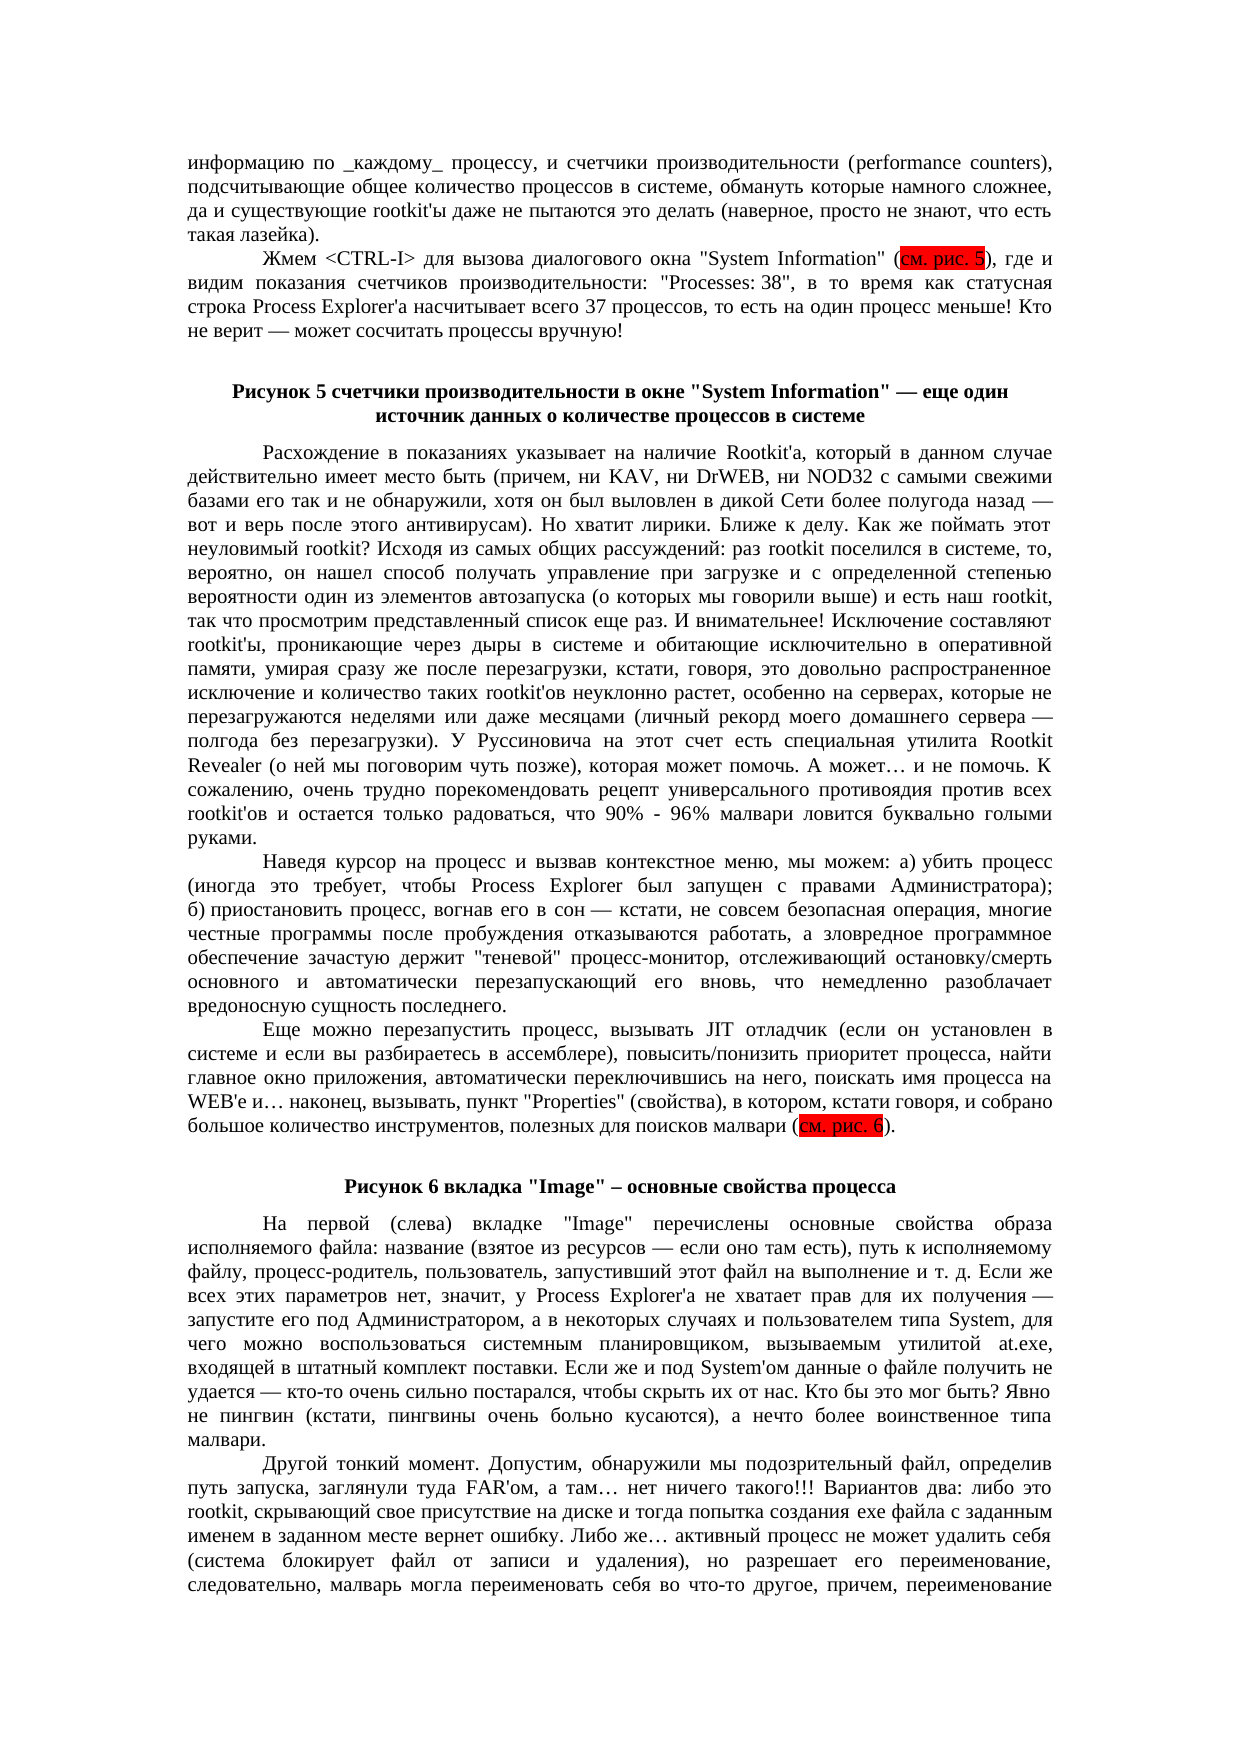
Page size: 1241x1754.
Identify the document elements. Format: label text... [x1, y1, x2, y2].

text Расхождение в показаниях указывает на наличие Rootkit'а, который в данном случае действительно имеет место быть (причем, ни KAV, ни DrWEB, ни NOD32 с самыми свежими базами его так и не обнаружили, хотя он был выловлен в дикой Сети более полугода назад — вот и верь после этого антивирусам). Но хватит лирики. Ближе к делу. Как же поймать этот неуловимый rootkit? Исходя из самых общих рассуждений: раз rootkit поселился в системе, то, вероятно, он нашел способ получать управление при загрузке и с определенной степенью вероятности один из элементов автозапуска (о которых мы говорили выше) и есть наш rootkit, так что просмотрим представленный список еще раз. И внимательнее! Исключение составляют rootkit'ы, проникающие через дыры в системе и обитающие исключительно в оперативной памяти, умирая сразу же после перезагрузки, кстати, говоря, это довольно распространенное исключение и количество таких rootkit'ов неуклонно растет, особенно на серверах, которые не перезагружаются неделями или даже месяцами (личный рекорд моего домашнего сервера — полгода без перезагрузки). У Руссиновича на этот счет есть специальная утилита Rootkit Revealer (о ней мы поговорим чуть позже), которая может помочь. А может… и не помочь. К сожалению, очень трудно порекомендовать рецепт универсального противоядия против всех rootkit'ов и остается только радоваться, что 90% - 96% малвари ловится буквально голыми руками. [187, 440, 1053, 849]
text Рисунок 6 вкладка "Image" – основные свойства процесса [187, 1174, 1053, 1198]
text На первой (слева) вкладке "Image" перечислены основные свойства образа исполняемого файла: название (взятое из ресурсов — если оно там есть), путь к исполняемому файлу, процесс-родитель, пользователь, запустивший этот файл на выполнение и т. д. Если же всех этих параметров нет, значит, у Process Explorer'а не хватает прав для их получения — запустите его под Администратором, а в некоторых случаях и пользователем типа System, для чего можно воспользоваться системным планировщиком, вызываемым утилитой at.exe, входящей в штатный комплект поставки. Если же и под System'ом данные о файле получить не удается — кто-то очень сильно постарался, чтобы скрыть их от нас. Кто бы это мог быть? Явно не пингвин (кстати, пингвины очень больно кусаются), а нечто более воинственное типа малвари. [187, 1211, 1053, 1451]
text Другой тонкий момент. Допустим, обнаружили мы подозрительный файл, определив путь запуска, заглянули туда FAR'ом, а там… нет ничего такого!!! Вариантов два: либо это rootkit, скрывающий свое присутствие на диске и тогда попытка создания exe файла с заданным именем в заданном месте вернет ошибку. Либо же… активный процесс не может удалить себя (система блокирует файл от записи и удаления), но разрешает его переименование, следовательно, малварь могла переименовать себя во что-то другое, причем, переименование [187, 1451, 1053, 1596]
text Жмем <CTRL-I> для вызова диалогового окна "System Information" (см. рис. 5), где и видим показания счетчиков производительности: "Processes: 38", в то время как статусная строка Process Explorer'а насчитывает всего 37 процессов, то есть на один процесс меньше! Кто не верит — может сосчитать процессы вручную! [187, 246, 1053, 342]
text информацию по _каждому_ процессу, и счетчики производительности (performance counters), подсчитывающие общее количество процессов в системе, обмануть которые намного сложнее, да и существующие rootkit'ы даже не пытаются это делать (наверное, просто не знают, что есть такая лазейка). [187, 150, 1053, 246]
text Рисунок 5 счетчики производительности в окне "System Information" — еще один источник данных о количестве процессов в системе [187, 379, 1053, 427]
text Наведя курсор на процесс и вызвав контекстное меню, мы можем: а) убить процесс (иногда это требует, чтобы Process Explorer был запущен с правами Администратора); б) приостановить процесс, вогнав его в сон — кстати, не совсем безопасная операция, многие честные программы после пробуждения отказываются работать, а зловредное программное обеспечение зачастую держит "теневой" процесс-монитор, отслеживающий остановку/смерть основного и автоматически перезапускающий его вновь, что немедленно разоблачает вредоносную сущность последнего. [187, 849, 1053, 1017]
text Еще можно перезапустить процесс, вызывать JIT отладчик (если он установлен в системе и если вы разбираетесь в ассемблере), повысить/понизить приоритет процесса, найти главное окно приложения, автоматически переключившись на него, поискать имя процесса на WEB'е и… наконец, вызывать, пункт "Properties" (свойства), в котором, кстати говоря, и собрано большое количество инструментов, полезных для поисков малвари (см. рис. 6). [187, 1017, 1053, 1137]
